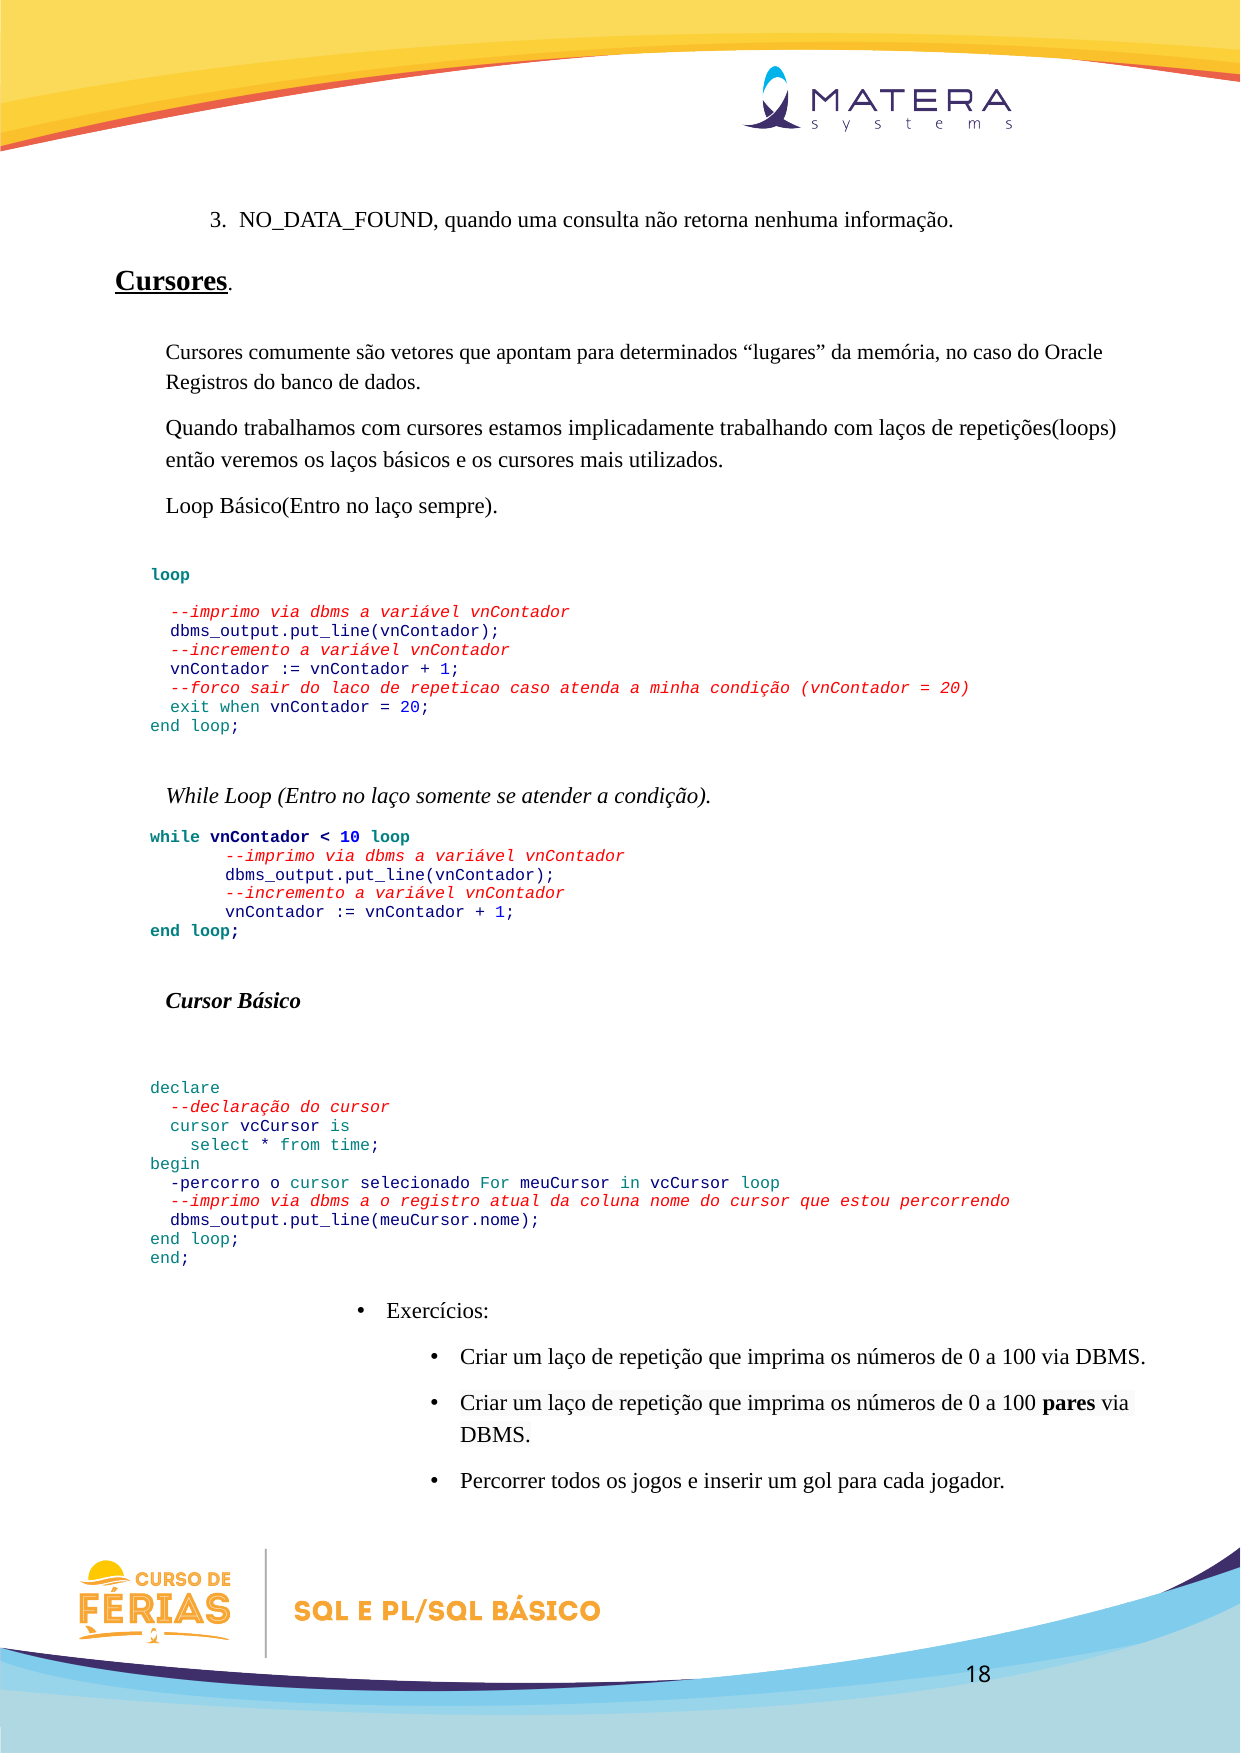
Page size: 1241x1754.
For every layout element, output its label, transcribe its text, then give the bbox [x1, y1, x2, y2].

subtitle Cursores. [114, 263, 1181, 296]
text --incremento a variável vnContador [150, 642, 1240, 661]
text Cursores comumente são vetores que apontam para determinados “lugares” da memória, no caso do Oracle Registros do banco de dados. [165, 309, 1152, 394]
text end; [150, 1249, 1240, 1268]
text cursor vcCursor is [150, 1118, 1240, 1136]
text exit when vnContador = 20; [150, 698, 1240, 717]
list Percorrer todos os jogos e inserir um gol para cada jogador. [430, 1467, 1152, 1493]
text Quando trabalhamos com cursores estamos implicadamente trabalhando com laços de repetições(loops) então veremos os laços básicos e os cursores mais utilizados. [165, 414, 1152, 472]
text dbms_output.put_line(meuCursor.nome); [150, 1212, 1240, 1231]
text end loop; [150, 717, 1240, 736]
text Cursor Básico [165, 988, 1152, 1014]
text declare [150, 1080, 1240, 1099]
text end loop; [150, 923, 1240, 941]
text --forco sair do laco de repeticao caso atenda a minha condição (vnContador = 20) [150, 679, 1240, 698]
text select * from time; [150, 1136, 1240, 1155]
text vnContador := vnContador + 1; [150, 904, 1240, 923]
text --imprimo via dbms a variável vnContador [150, 847, 1240, 866]
list Criar um laço de repetição que imprima os números de 0 a 100 pares via DBMS. [430, 1389, 1152, 1447]
text While Loop (Entro no laço somente se atender a condição). [165, 782, 1152, 808]
text loop [150, 538, 1152, 586]
text --imprimo via dbms a o registro atual da coluna nome do cursor que estou percorrendo [150, 1193, 1240, 1212]
list NO_DATA_FOUND, quando uma consulta não retorna nenhuma informação. [209, 206, 1152, 233]
text end loop; [150, 1231, 1240, 1249]
text Loop Básico(Entro no laço sempre). [165, 492, 1152, 518]
text dbms_output.put_line(vnContador); [150, 623, 1240, 642]
list Criar um laço de repetição que imprima os números de 0 a 100 via DBMS. [430, 1343, 1152, 1370]
text begin [150, 1155, 1240, 1174]
text -percorro o cursor selecionado For meuCursor in vcCursor loop [150, 1174, 1240, 1193]
picture [0, 0, 1241, 1753]
text --imprimo via dbms a variável vnContador [150, 604, 1240, 623]
text --declaração do cursor [150, 1099, 1240, 1118]
text vnContador := vnContador + 1; [150, 661, 1240, 679]
text dbms_output.put_line(vnContador); [150, 866, 1240, 885]
text while vnContador < 10 loop [150, 828, 1240, 847]
text --incremento a variável vnContador [150, 885, 1240, 904]
list Exercícios: [357, 1297, 1152, 1323]
